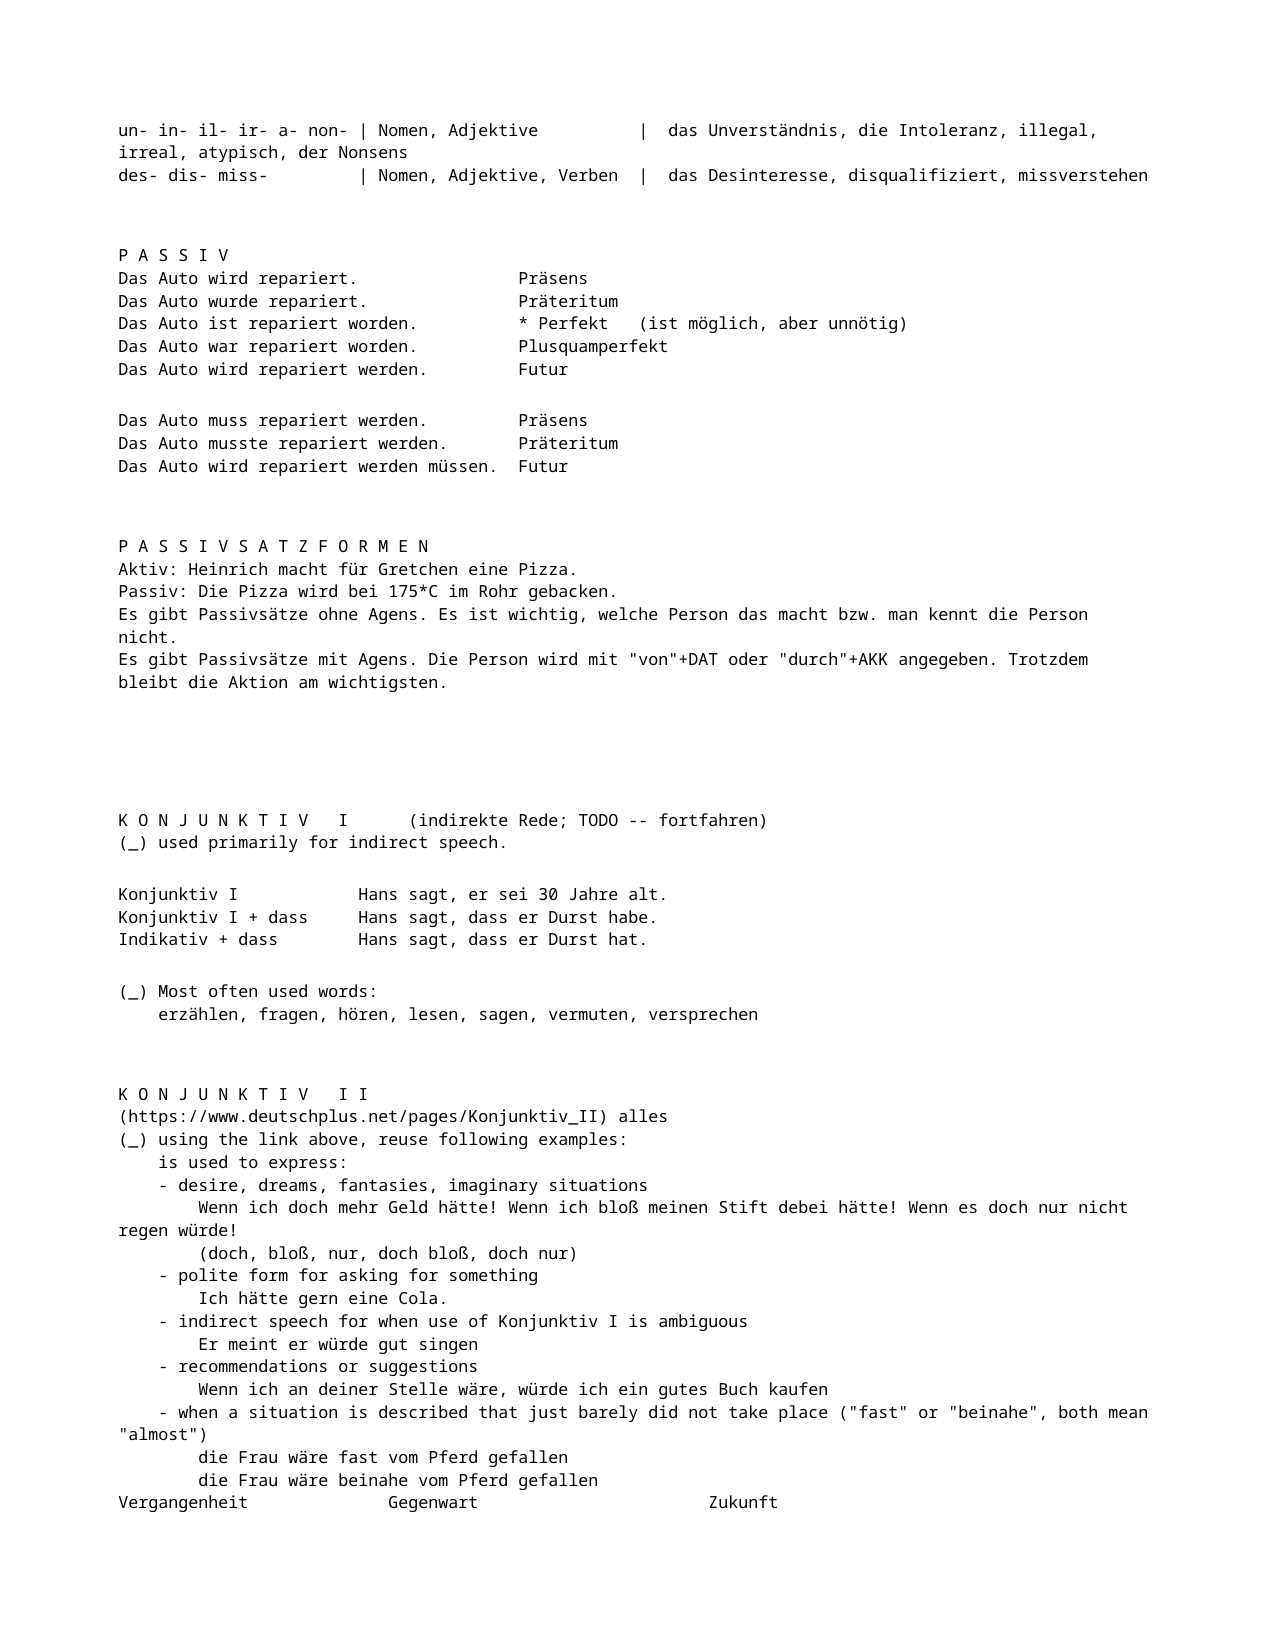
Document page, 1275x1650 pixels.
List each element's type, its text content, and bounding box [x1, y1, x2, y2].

text Es gibt Passivsätze ohne Agens. Es ist wichtig, welche Person das macht bzw. man kennt die Person nicht. [118, 602, 1157, 648]
text is used to express: [118, 1150, 1157, 1173]
text P A S S I V S A T Z F O R M E N [118, 534, 1157, 557]
text un- in- il- ir- a- non- | Nomen, Adjektive | das Unverständnis, die Intoleranz, illegal, irreal, atypisch, der Nonsens [118, 118, 1157, 163]
text P A S S I V [118, 244, 1157, 266]
text - polite form for asking for something [118, 1264, 1157, 1287]
text Das Auto wird repariert werden müssen. Futur [118, 454, 1157, 477]
text Das Auto musste repariert werden. Präteritum [118, 431, 1157, 454]
text Das Auto ist repariert worden. * Perfekt (ist möglich, aber unnötig) [118, 312, 1157, 334]
text K O N J U N K T I V I (indirekte Rede; TODO -- fortfahren) [118, 808, 1157, 831]
text (doch, bloß, nur, doch bloß, doch nur) [118, 1241, 1157, 1264]
text - indirect speech for when use of Konjunktiv I is ambiguous [118, 1309, 1157, 1332]
text Es gibt Passivsätze mit Agens. Die Person wird mit "von"+DAT oder "durch"+AKK angegeben. Trotzdem bleibt die Aktion am wichtigsten. [118, 648, 1157, 693]
text Wenn ich an deiner Stelle wäre, würde ich ein gutes Buch kaufen [118, 1377, 1157, 1400]
text die Frau wäre fast vom Pferd gefallen [118, 1446, 1157, 1468]
text Indikativ + dass Hans sagt, dass er Durst hat. [118, 928, 1157, 951]
text Konjunktiv I + dass Hans sagt, dass er Durst habe. [118, 905, 1157, 928]
text des- dis- miss- | Nomen, Adjektive, Verben | das Desinteresse, disqualifiziert, missverstehen [118, 163, 1157, 186]
text (_) Most often used words: [118, 979, 1157, 1002]
text K O N J U N K T I V I I [118, 1082, 1157, 1105]
text Das Auto wird repariert. Präsens [118, 266, 1157, 289]
text - desire, dreams, fantasies, imaginary situations [118, 1173, 1157, 1196]
text Passiv: Die Pizza wird bei 175*C im Rohr gebacken. [118, 580, 1157, 602]
text Das Auto wurde repariert. Präteritum [118, 289, 1157, 312]
text (_) using the link above, reuse following examples: [118, 1128, 1157, 1150]
text - recommendations or suggestions [118, 1355, 1157, 1377]
text Ich hätte gern eine Cola. [118, 1287, 1157, 1309]
text Das Auto war repariert worden. Plusquamperfekt [118, 334, 1157, 357]
text Wenn ich doch mehr Geld hätte! Wenn ich bloß meinen Stift debei hätte! Wenn es doch nur nicht regen würde! [118, 1196, 1157, 1241]
text Vergangenheit Gegenwart Zukunft [118, 1491, 1157, 1514]
text erzählen, fragen, hören, lesen, sagen, vermuten, versprechen [118, 1002, 1157, 1025]
text - when a situation is described that just barely did not take place ("fast" or "beinahe", both mean "almost") [118, 1400, 1157, 1446]
text Aktiv: Heinrich macht für Gretchen eine Pizza. [118, 557, 1157, 580]
text (_) used primarily for indirect speech. [118, 831, 1157, 854]
text Konjunktiv I Hans sagt, er sei 30 Jahre alt. [118, 882, 1157, 905]
text Das Auto wird repariert werden. Futur [118, 357, 1157, 380]
text die Frau wäre beinahe vom Pferd gefallen [118, 1468, 1157, 1491]
text Das Auto muss repariert werden. Präsens [118, 409, 1157, 431]
text Er meint er würde gut singen [118, 1332, 1157, 1355]
text (https://www.deutschplus.net/pages/Konjunktiv_II) alles [118, 1105, 1157, 1128]
